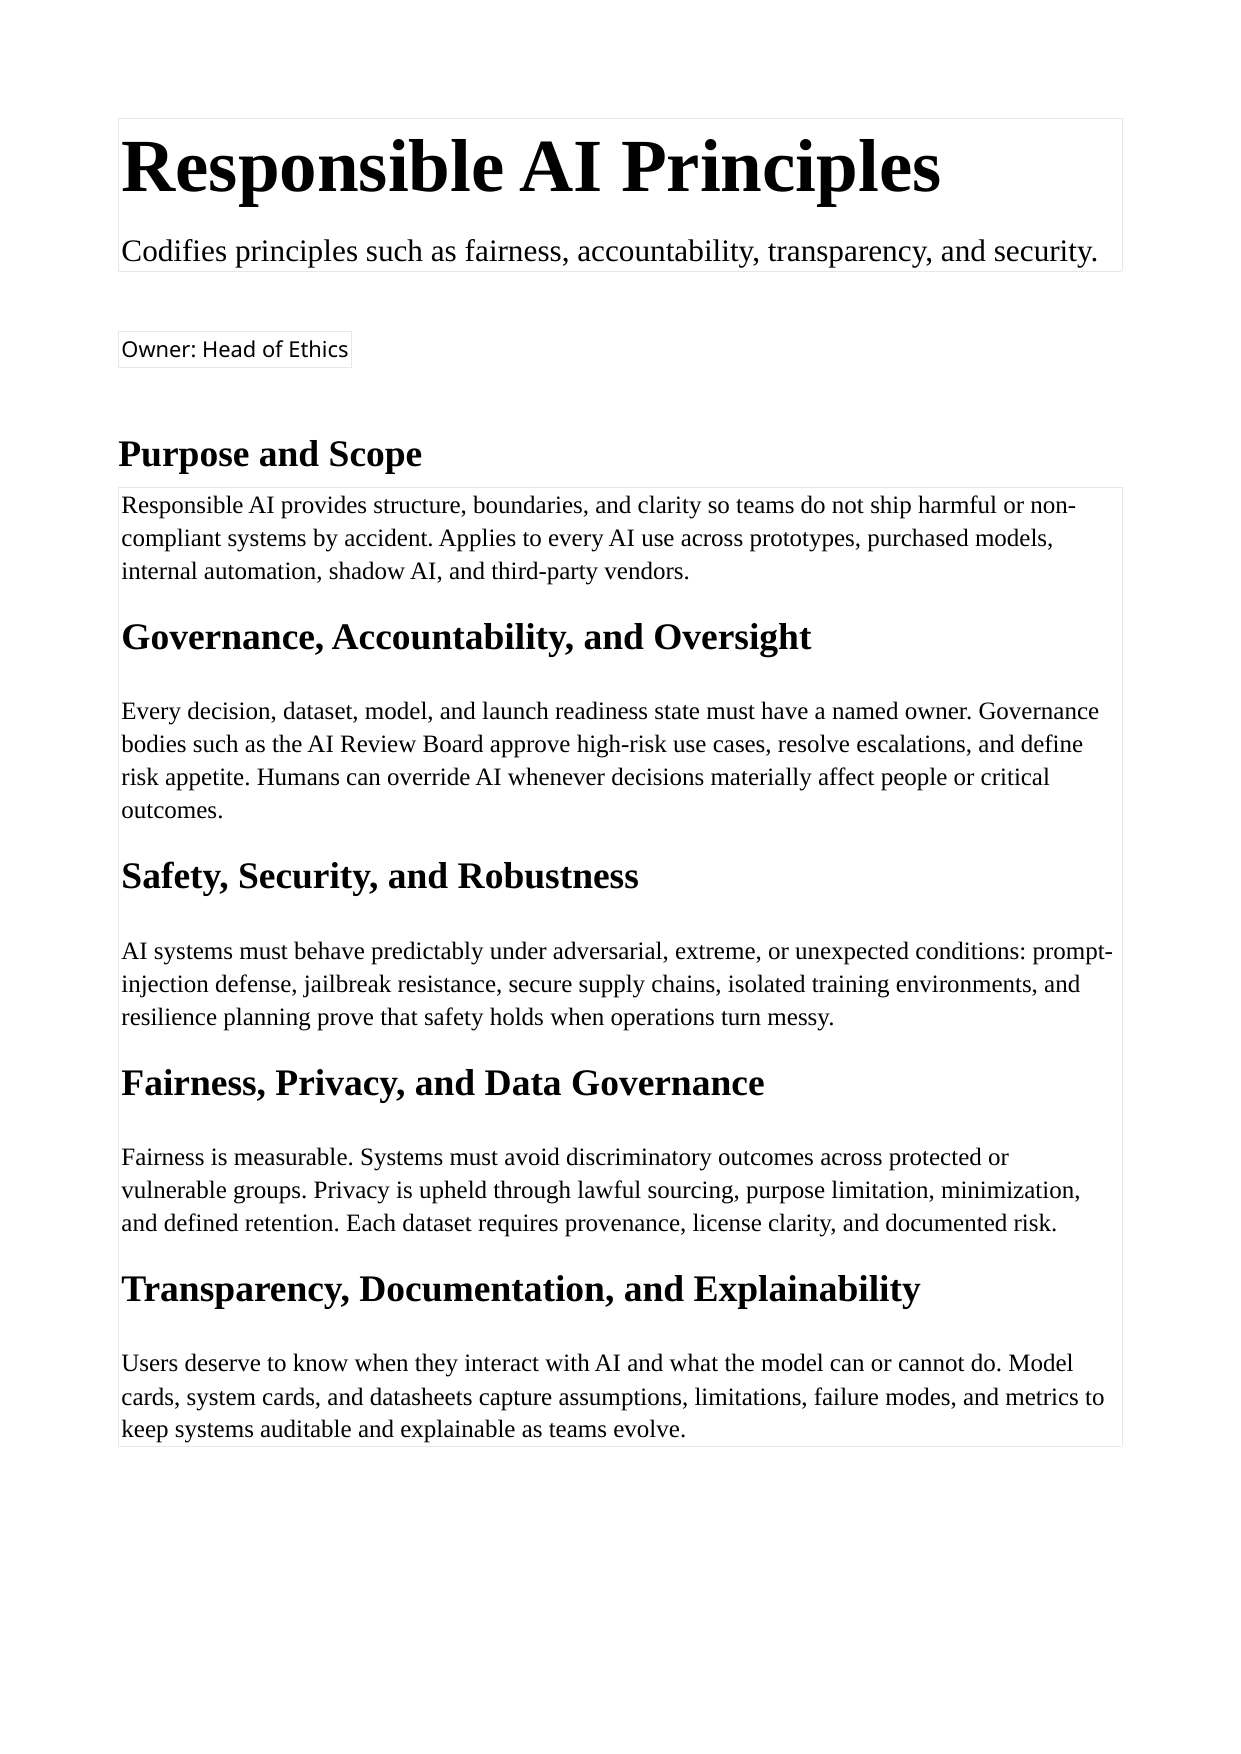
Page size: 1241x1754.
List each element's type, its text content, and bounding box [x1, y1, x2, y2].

text Responsible AI provides structure, boundaries, and clarity so teams do not ship harmful or non-compliant systems by accident. Applies to every AI use across prototypes, purchased models, internal automation, shadow AI, and third-party vendors. [119, 488, 1122, 585]
subtitle Purpose and Scope [118, 431, 1122, 474]
text AI systems must behave predictably under adversarial, extreme, or unexpected conditions: prompt-injection defense, jailbreak resistance, secure supply chains, isolated training environments, and resilience planning prove that safety holds when operations turn messy. [119, 933, 1122, 1031]
text Users deserve to know when they interact with AI and what the model can or cannot do. Model cards, system cards, and datasheets capture assumptions, limitations, failure modes, and metrics to keep systems auditable and explainable as teams evolve. [119, 1346, 1122, 1446]
text Codifies principles such as fairness, accountability, transparency, and security. [119, 229, 1122, 271]
subtitle Governance, Accountability, and Oversight [119, 611, 1122, 657]
subtitle Transparency, Documentation, and Explainability [119, 1263, 1122, 1309]
subtitle Safety, Security, and Robustness [119, 851, 1122, 897]
text Owner: Head of Ethics [119, 332, 351, 367]
text [352, 331, 1122, 367]
subtitle Responsible AI Principles [119, 119, 1122, 207]
text Fairness is measurable. Systems must avoid discriminatory outcomes across protected or vulnerable groups. Privacy is upheld through lawful sourcing, purpose limitation, minimization, and defined retention. Each dataset requires provenance, license clarity, and documented risk. [119, 1139, 1122, 1237]
text Every decision, dataset, model, and launch readiness state must have a named owner. Governance bodies such as the AI Review Board approve high-risk use cases, resolve escalations, and define risk appetite. Humans can override AI whenever decisions materially affect people or critical outcomes. [119, 693, 1122, 824]
subtitle Fairness, Privacy, and Data Governance [119, 1057, 1122, 1103]
